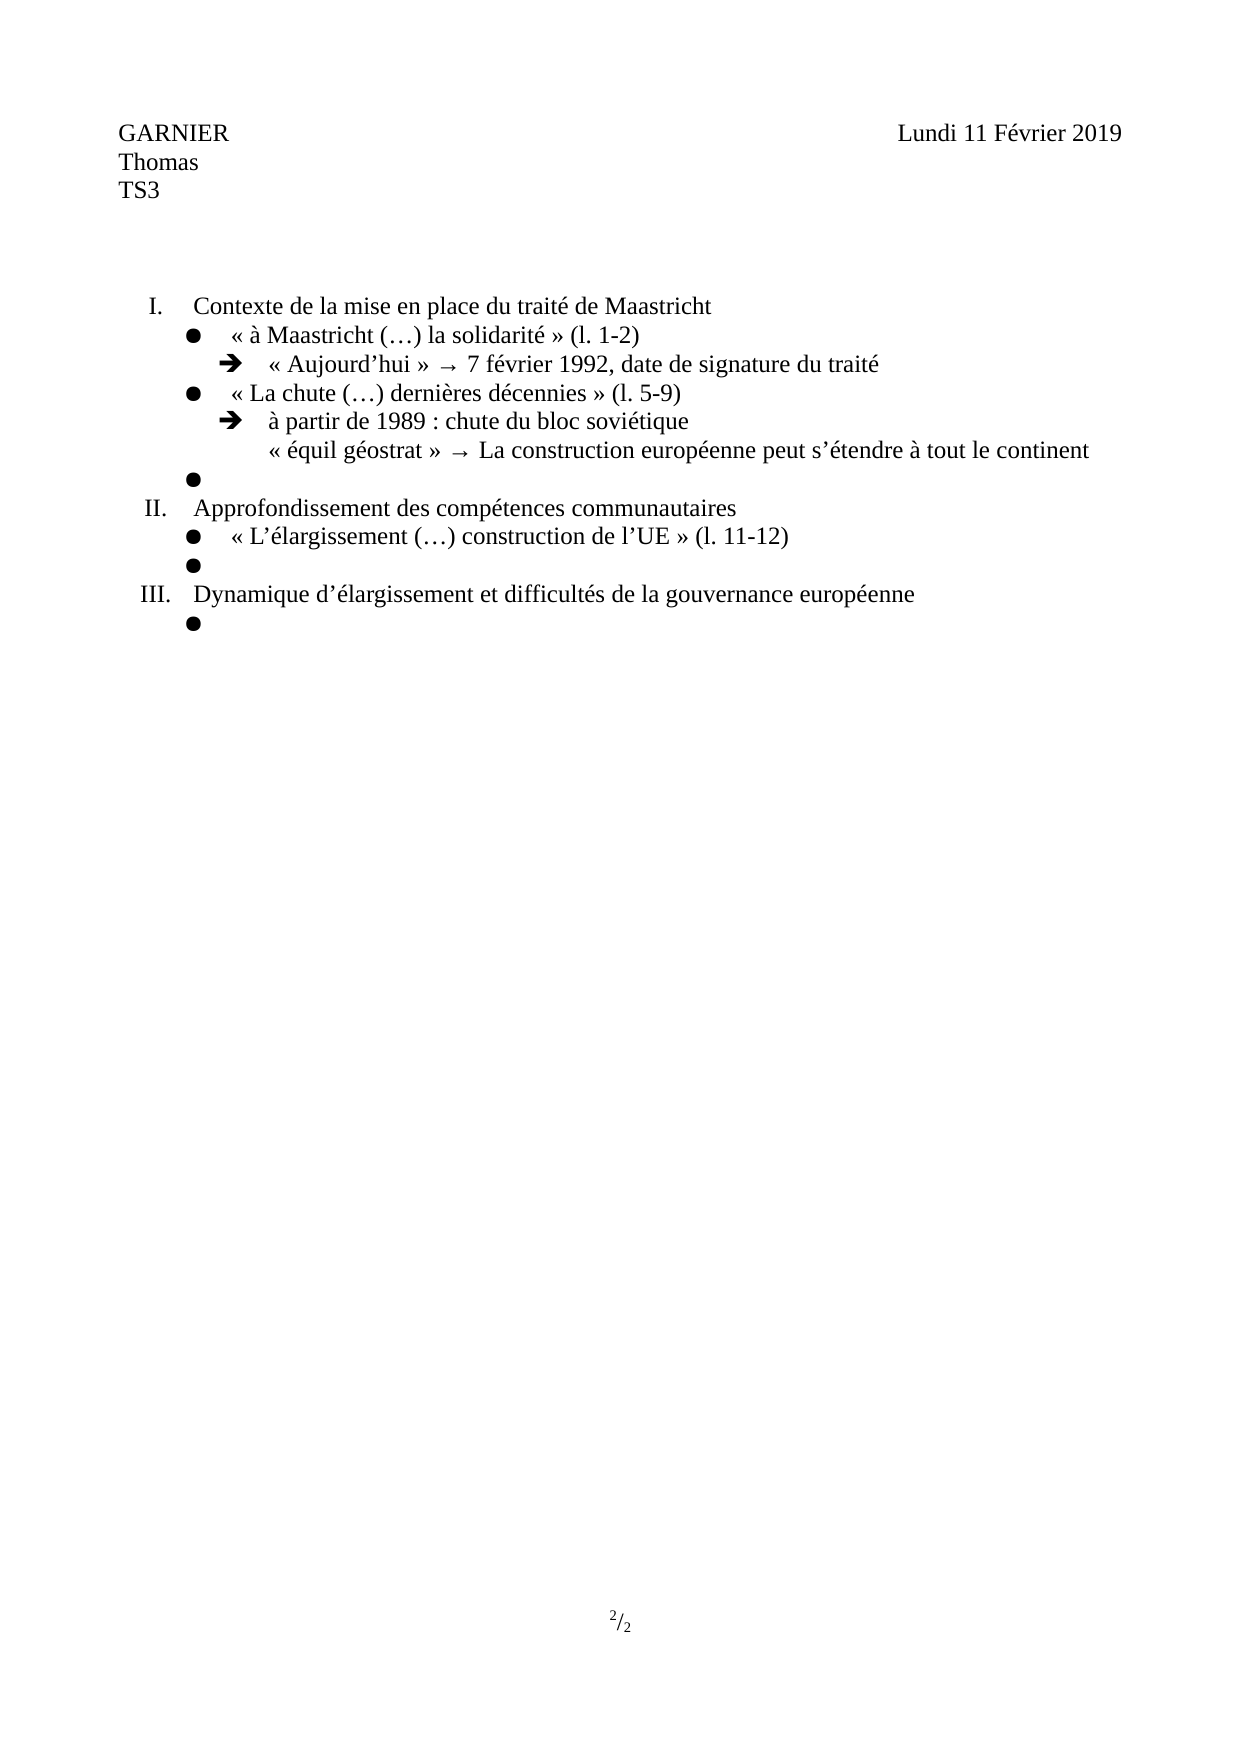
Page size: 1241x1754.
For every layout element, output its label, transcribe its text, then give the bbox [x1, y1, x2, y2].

list « La chute (…) dernières décennies » (l. 5-9) [193, 378, 1122, 406]
list à partir de 1989 : chute du bloc soviétique [231, 406, 1122, 435]
list Approfondissement des compétences communautaires [156, 493, 1122, 521]
list Dynamique d’élargissement et difficultés de la gouvernance européenne [156, 579, 1122, 608]
list Contexte de la mise en place du traité de Maastricht [156, 291, 1122, 320]
list « équil géostrat » → La construction européenne peut s’étendre à tout le continent [231, 435, 1122, 464]
list « Aujourd’hui » → 7 février 1992, date de signature du traité [231, 349, 1122, 378]
list « à Maastricht (…) la solidarité » (l. 1-2) [193, 320, 1122, 349]
list « L’élargissement (…) construction de l’UE » (l. 11-12) [193, 521, 1122, 550]
